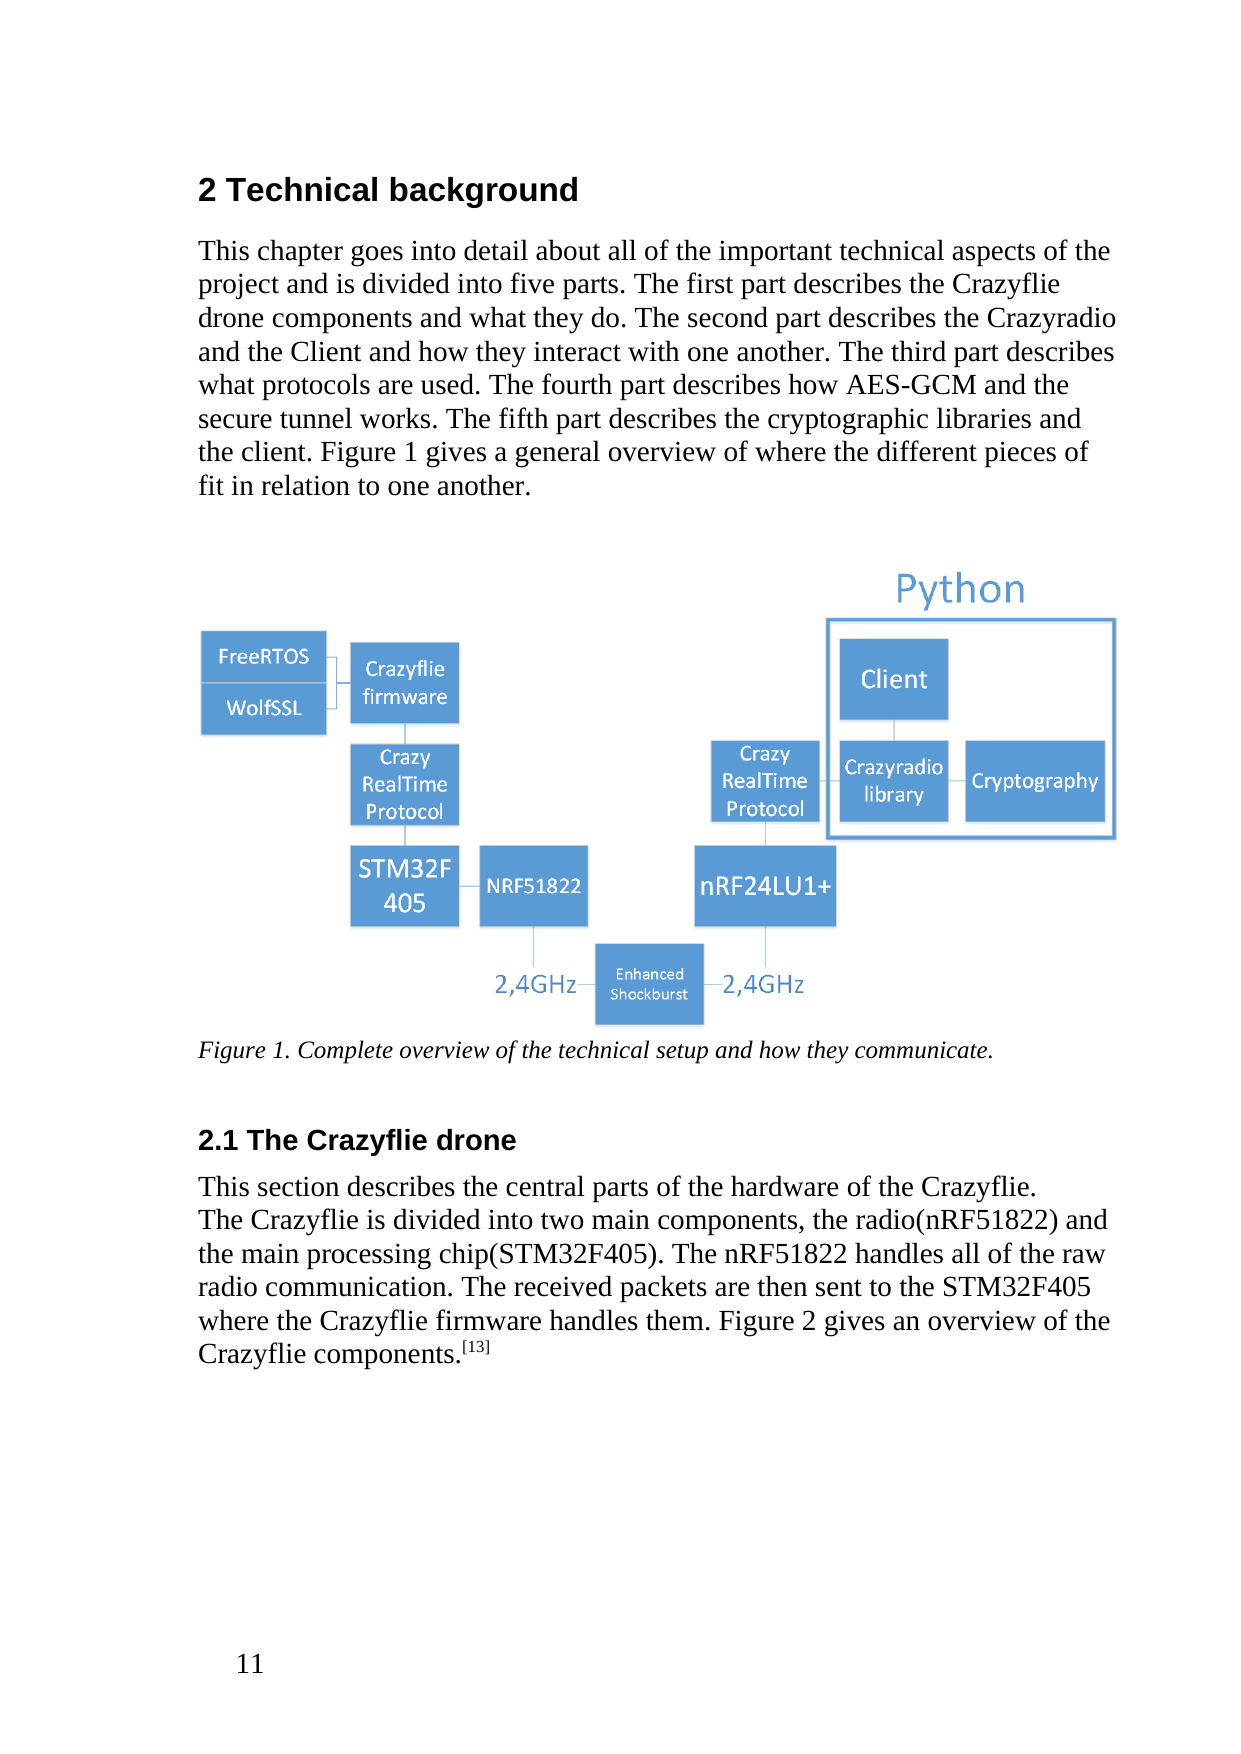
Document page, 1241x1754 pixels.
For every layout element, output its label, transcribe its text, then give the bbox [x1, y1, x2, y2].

text The Crazyflie is divided into two main components, the radio(nRF51822) and the main processing chip(STM32F405). The nRF51822 handles all of the raw radio communication. The received packets are then sent to the STM32F405 where the Crazyflie firmware handles them. Figure 2 gives an overview of the Crazyflie components.[13] [198, 1202, 1119, 1370]
subtitle Technical background [198, 170, 1119, 208]
text This chapter goes into detail about all of the important technical aspects of the project and is divided into five parts. The first part describes the Crazyflie drone components and what they do. The second part describes the Crazyradio and the Client and how they interact with one another. The third part describes what protocols are used. The fourth part describes how AES-GCM and the secure tunnel works. The fifth part describes the cryptographic libraries and the client. Figure 1 gives a general overview of where the different pieces of fit in relation to one another. [198, 233, 1119, 501]
subtitle The Crazyflie drone [198, 1123, 1119, 1156]
picture [197, 547, 1120, 1030]
text This section describes the central parts of the hardware of the Crazyflie. [198, 1169, 1119, 1202]
text Figure 1. Complete overview of the technical setup and how they communicate. [198, 1030, 1119, 1064]
